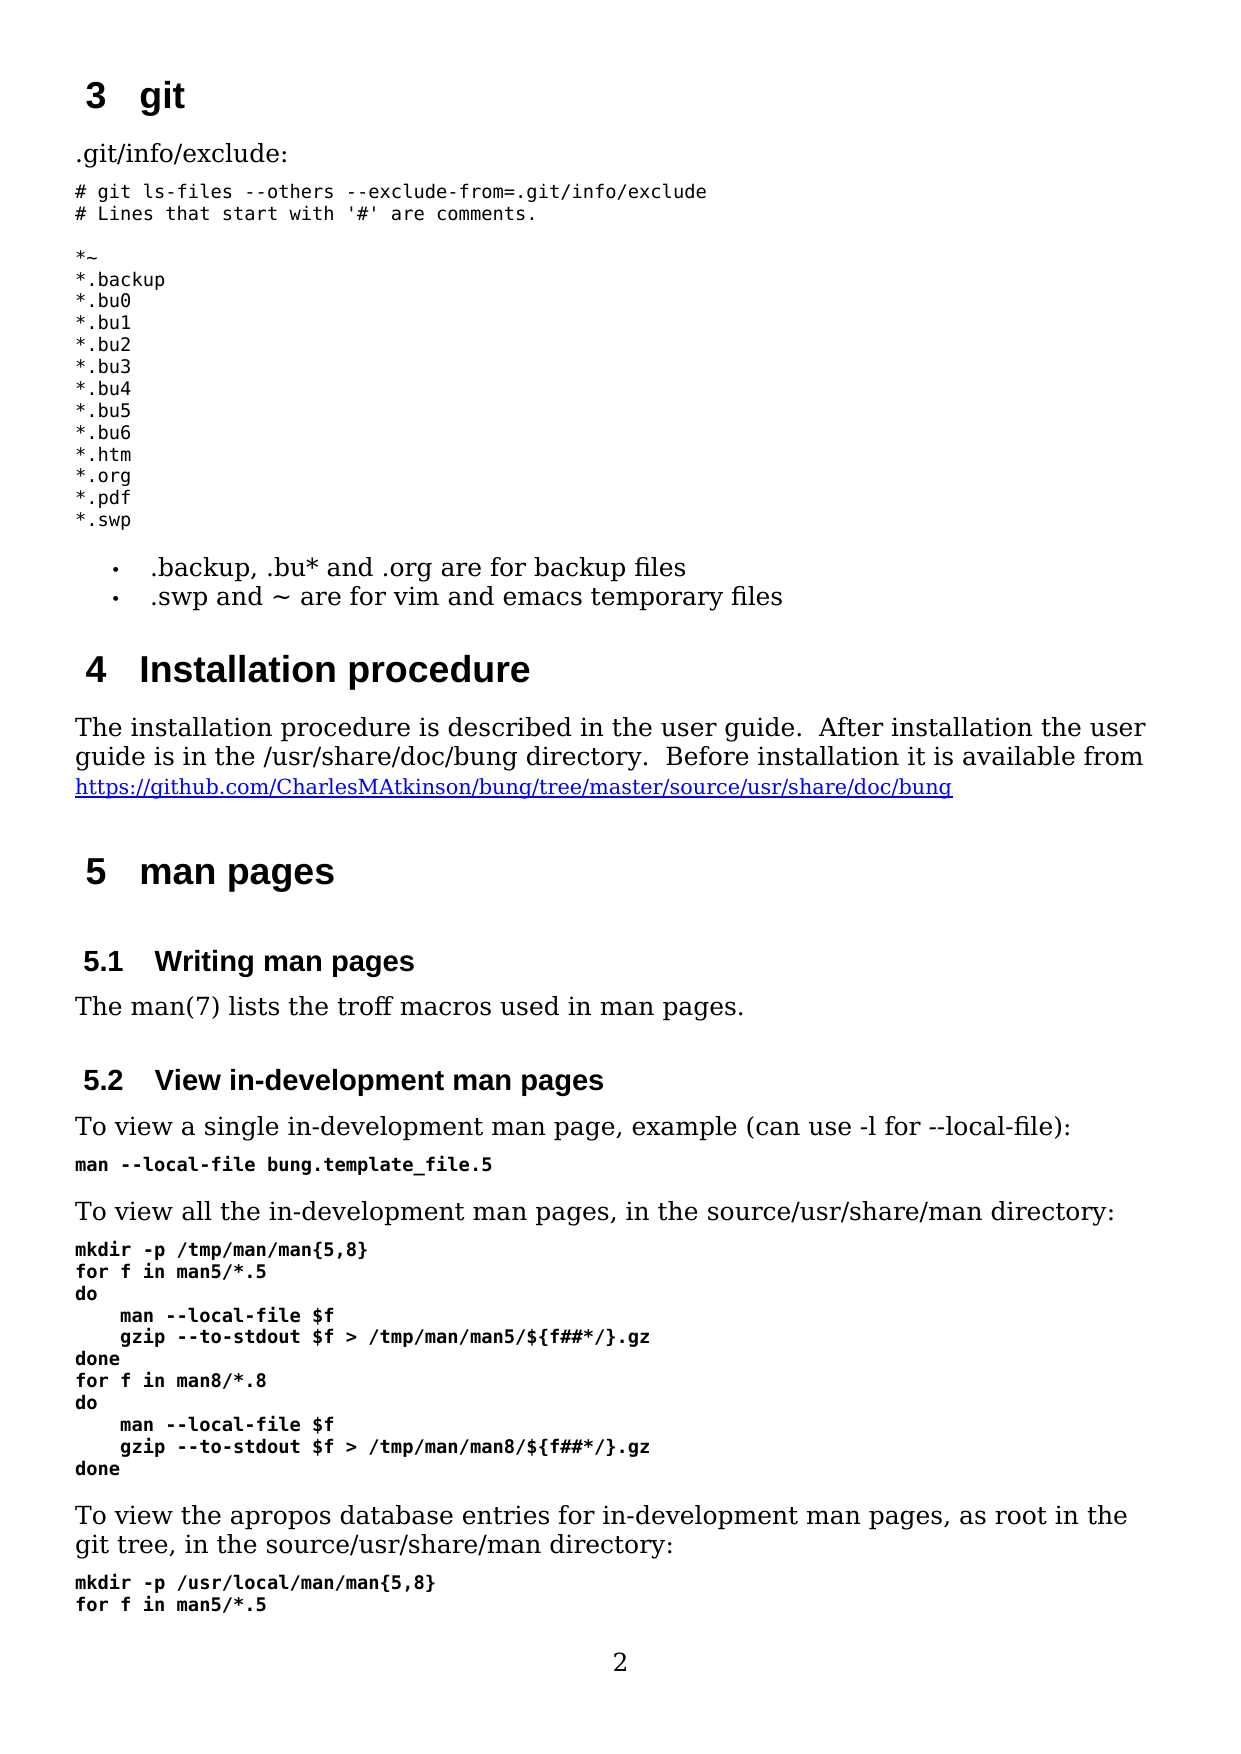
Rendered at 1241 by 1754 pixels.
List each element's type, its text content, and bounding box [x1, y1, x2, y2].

text mkdir -p /usr/local/man/man{5,8} [75, 1572, 1166, 1594]
text *.org [75, 465, 1166, 487]
subtitle View in-development man pages [75, 1064, 1166, 1097]
text *.backup [75, 268, 1166, 290]
text # git ls-files --others --exclude-from=.git/info/exclude [75, 181, 1166, 203]
text *.bu2 [75, 334, 1166, 356]
text To view all the in-development man pages, in the source/usr/share/man directory: [75, 1197, 1166, 1226]
text *.bu4 [75, 378, 1166, 400]
subtitle git [75, 75, 1166, 117]
text for f in man5/*.5 [75, 1594, 1166, 1616]
text man --local-file $f [75, 1414, 1166, 1436]
text gzip --to-stdout $f > /tmp/man/man5/${f##*/}.gz [75, 1326, 1166, 1348]
list .swp and ~ are for vim and emacs temporary files [112, 582, 1166, 611]
text *~ [75, 247, 1166, 268]
text do [75, 1283, 1166, 1304]
text done [75, 1348, 1166, 1370]
list .backup, .bu* and .org are for backup files [112, 553, 1166, 582]
text *.bu0 [75, 290, 1166, 312]
text done [75, 1458, 1166, 1479]
text for f in man5/*.5 [75, 1261, 1166, 1283]
text gzip --to-stdout $f > /tmp/man/man8/${f##*/}.gz [75, 1436, 1166, 1458]
text *.htm [75, 443, 1166, 465]
text .git/info/exclude: [75, 139, 1166, 168]
text man --local-file $f [75, 1304, 1166, 1326]
text *.bu6 [75, 422, 1166, 443]
text The man(7) lists the troff macros used in man pages. [75, 993, 1166, 1022]
text # Lines that start with '#' are comments. [75, 203, 1166, 225]
text *.bu5 [75, 400, 1166, 422]
subtitle man pages [75, 851, 1166, 892]
text do [75, 1392, 1166, 1414]
text To view the apropos database entries for in-development man pages, as root in the git tree, in the source/usr/share/man directory: [75, 1501, 1166, 1560]
text *.swp [75, 509, 1166, 531]
subtitle Writing man pages [75, 945, 1166, 978]
subtitle Installation procedure [75, 649, 1166, 691]
text *.bu3 [75, 356, 1166, 378]
text The installation procedure is described in the user guide. After installation the user guide is in the /usr/share/doc/bung directory. Before installation it is available from https://github.com/CharlesMAtkinson/bung/tree/master/source/usr/share/doc/bung [75, 713, 1166, 801]
text man --local-file bung.template_file.5 [75, 1153, 1166, 1175]
text To view a single in-development man page, example (can use -l for --local-file): [75, 1112, 1166, 1141]
text mkdir -p /tmp/man/man{5,8} [75, 1239, 1166, 1261]
text *.pdf [75, 487, 1166, 509]
text *.bu1 [75, 312, 1166, 334]
text for f in man8/*.8 [75, 1370, 1166, 1392]
